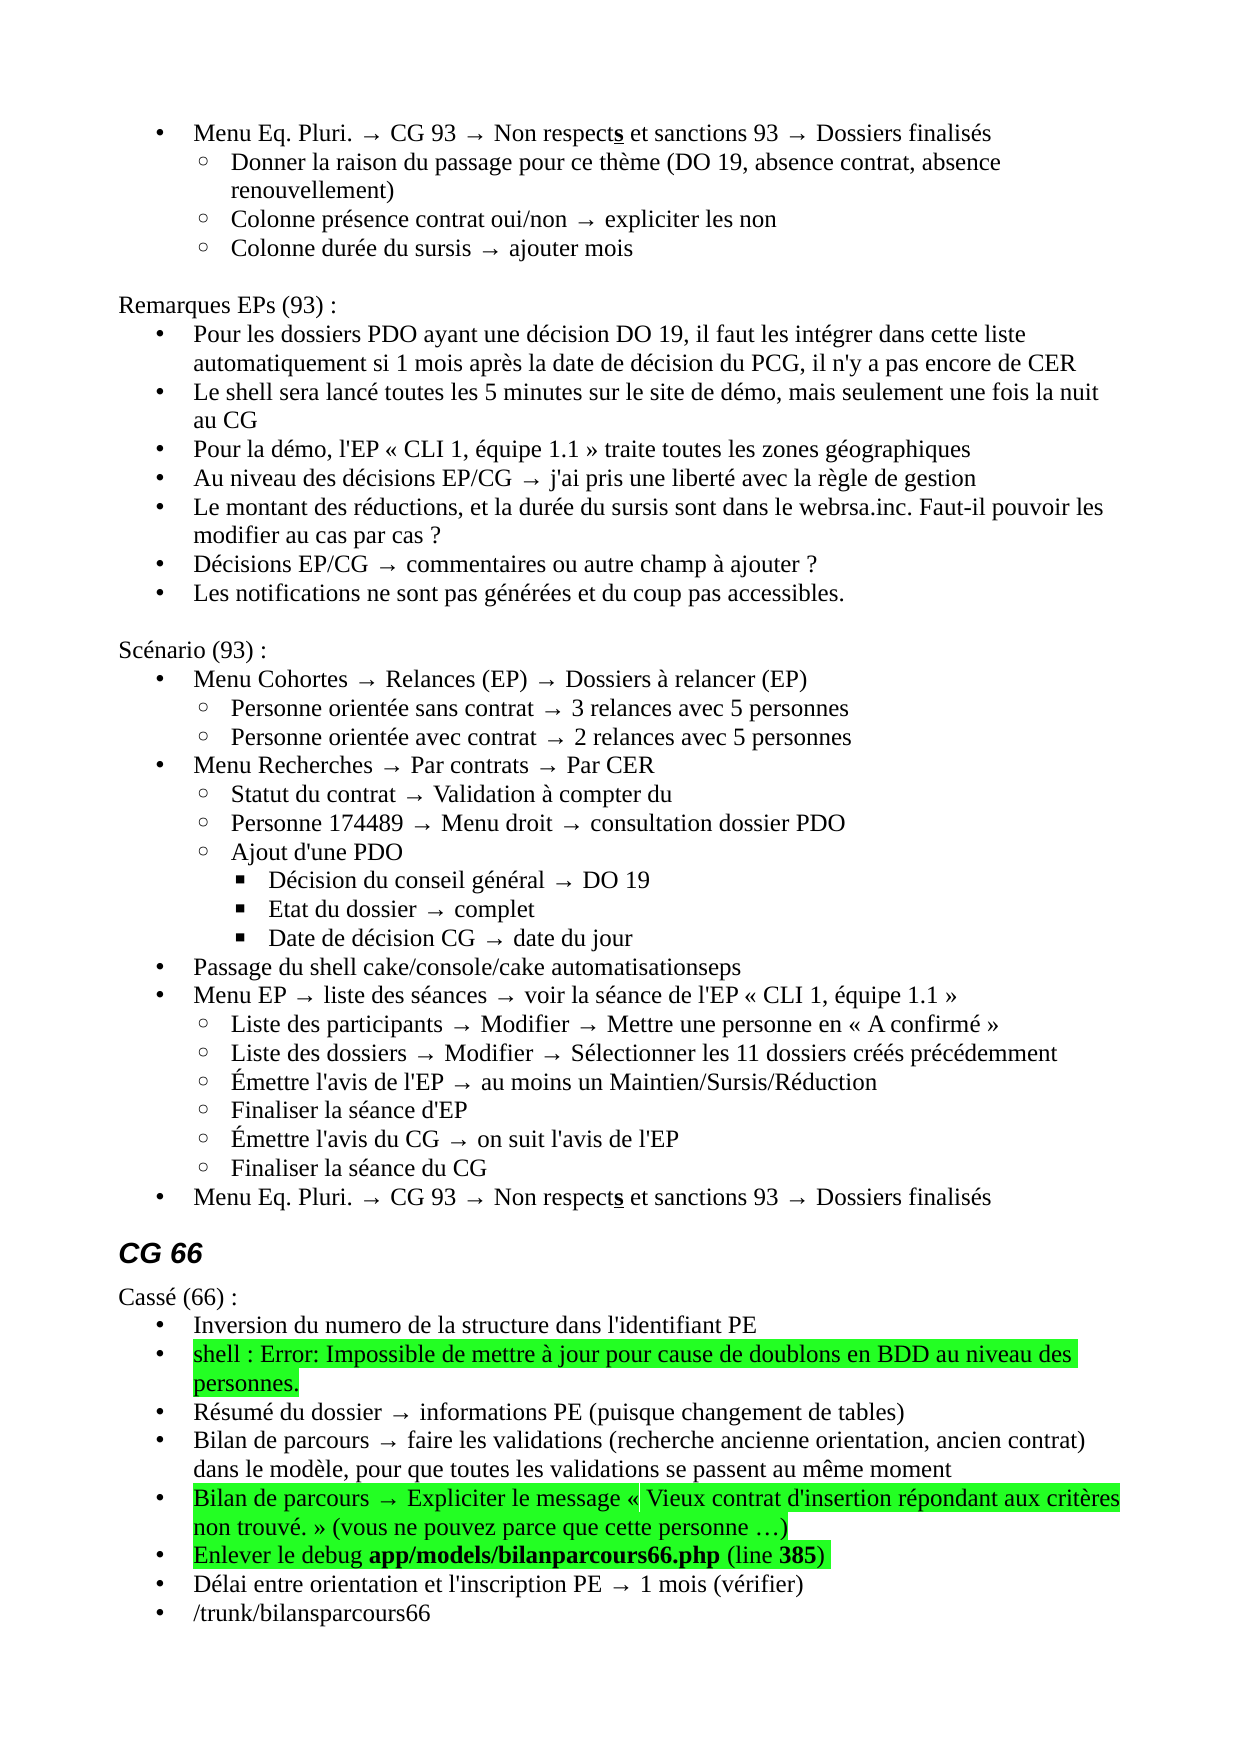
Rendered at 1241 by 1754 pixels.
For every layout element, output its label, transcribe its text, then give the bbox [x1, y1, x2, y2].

list Bilan de parcours → faire les validations (recherche ancienne orientation, ancien contrat) dans le modèle, pour que toutes les validations se passent au même moment [156, 1425, 1122, 1483]
list Bilan de parcours → Expliciter le message « Vieux contrat d'insertion répondant aux critères non trouvé. » (vous ne pouvez parce que cette personne …) [156, 1483, 1122, 1540]
list Menu Cohortes → Relances (EP) → Dossiers à relancer (EP) [156, 664, 1122, 693]
list Délai entre orientation et l'inscription PE → 1 mois (vérifier) [156, 1569, 1122, 1598]
list Inversion du numero de la structure dans l'identifiant PE [156, 1310, 1122, 1339]
list Résumé du dossier → informations PE (puisque changement de tables) [156, 1397, 1122, 1425]
list Menu EP → liste des séances → voir la séance de l'EP « CLI 1, équipe 1.1 » [156, 981, 1122, 1009]
list Colonne durée du sursis → ajouter mois [193, 233, 1122, 262]
list Liste des dossiers → Modifier → Sélectionner les 11 dossiers créés précédemment [193, 1038, 1122, 1067]
list /trunk/bilansparcours66 [156, 1598, 1122, 1627]
list Passage du shell cake/console/cake automatisationseps [156, 952, 1122, 981]
list Etat du dossier → complet [231, 894, 1122, 923]
list Colonne présence contrat oui/non → expliciter les non [193, 204, 1122, 233]
list Émettre l'avis du CG → on suit l'avis de l'EP [193, 1124, 1122, 1153]
subtitle CG 66 [118, 1236, 1122, 1269]
list shell : Error: Impossible de mettre à jour pour cause de doublons en BDD au niveau des personnes. [156, 1339, 1122, 1397]
list Liste des participants → Modifier → Mettre une personne en « A confirmé » [193, 1009, 1122, 1038]
list Au niveau des décisions EP/CG → j'ai pris une liberté avec la règle de gestion [156, 463, 1122, 492]
list Décisions EP/CG → commentaires ou autre champ à ajouter ? [156, 549, 1122, 578]
text Scénario (93) : [118, 636, 1122, 664]
list Pour les dossiers PDO ayant une décision DO 19, il faut les intégrer dans cette liste automatiquement si 1 mois après la date de décision du PCG, il n'y a pas encore de CER [156, 319, 1122, 377]
list Émettre l'avis de l'EP → au moins un Maintien/Sursis/Réduction [193, 1067, 1122, 1096]
list Finaliser la séance d'EP [193, 1096, 1122, 1124]
list Personne orientée sans contrat → 3 relances avec 5 personnes [193, 693, 1122, 722]
list Menu Eq. Pluri. → CG 93 → Non respects et sanctions 93 → Dossiers finalisés [156, 1182, 1122, 1211]
list Donner la raison du passage pour ce thème (DO 19, absence contrat, absence renouvellement) [193, 147, 1122, 204]
list Les notifications ne sont pas générées et du coup pas accessibles. [156, 578, 1122, 607]
list Le montant des réductions, et la durée du sursis sont dans le webrsa.inc. Faut-il pouvoir les modifier au cas par cas ? [156, 492, 1122, 549]
text Remarques EPs (93) : [118, 291, 1122, 319]
list Menu Recherches → Par contrats → Par CER [156, 751, 1122, 779]
list Pour la démo, l'EP « CLI 1, équipe 1.1 » traite toutes les zones géographiques [156, 434, 1122, 463]
list Finaliser la séance du CG [193, 1153, 1122, 1182]
list Décision du conseil général → DO 19 [231, 866, 1122, 894]
text Cassé (66) : [118, 1282, 1122, 1310]
list Menu Eq. Pluri. → CG 93 → Non respects et sanctions 93 → Dossiers finalisés [156, 118, 1122, 147]
list Enlever le debug app/models/bilanparcours66.php (line 385) [156, 1540, 1122, 1569]
list Statut du contrat → Validation à compter du [193, 779, 1122, 808]
list Date de décision CG → date du jour [231, 923, 1122, 952]
list Personne orientée avec contrat → 2 relances avec 5 personnes [193, 722, 1122, 751]
list Personne 174489 → Menu droit → consultation dossier PDO [193, 808, 1122, 837]
list Ajout d'une PDO [193, 837, 1122, 866]
list Le shell sera lancé toutes les 5 minutes sur le site de démo, mais seulement une fois la nuit au CG [156, 377, 1122, 434]
